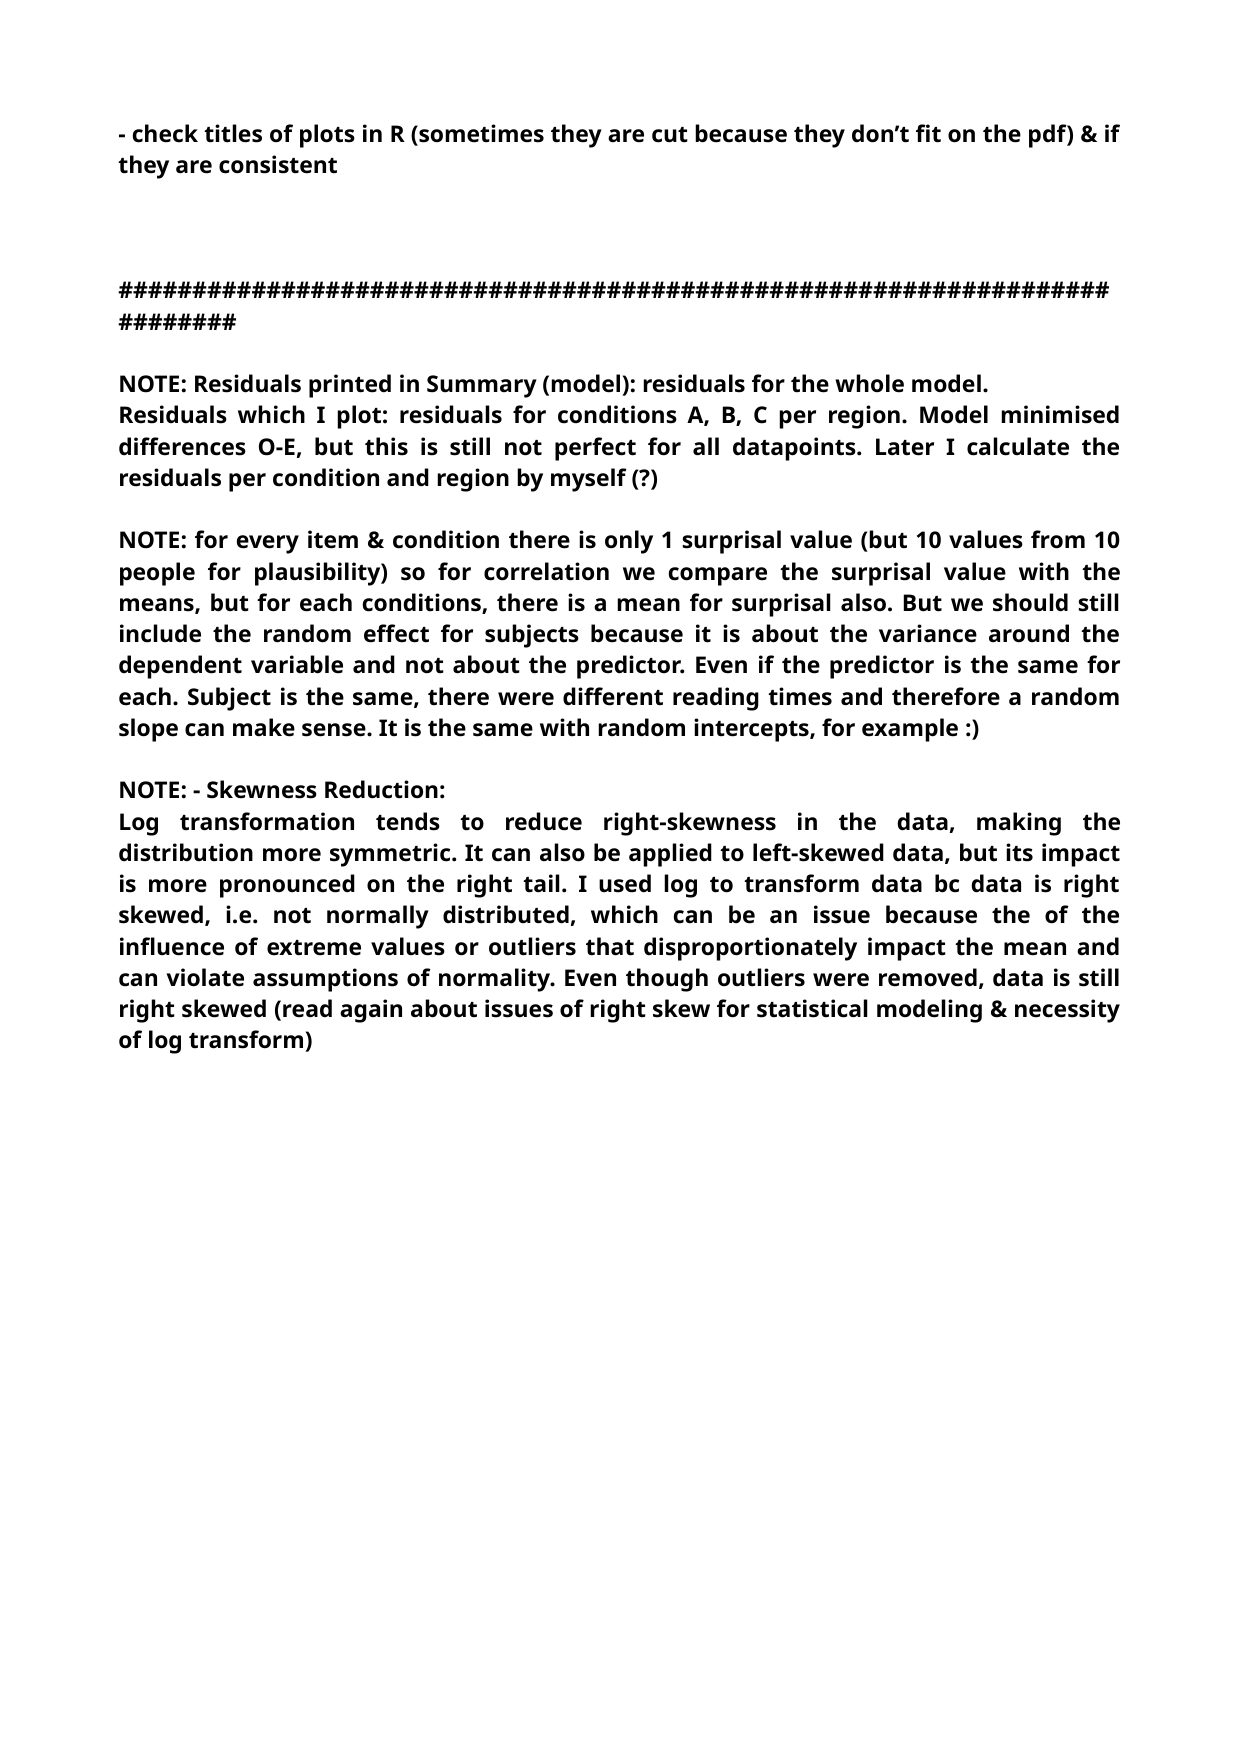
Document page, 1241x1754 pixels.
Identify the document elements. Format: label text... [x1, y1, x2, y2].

text NOTE: for every item & condition there is only 1 surprisal value (but 10 values from 10 people for plausibility) so for correlation we compare the surprisal value with the means, but for each conditions, there is a mean for surprisal also. But we should still include the random effect for subjects because it is about the variance around the dependent variable and not about the predictor. Even if the predictor is the same for each. Subject is the same, there were different reading times and therefore a random slope can make sense. It is the same with random intercepts, for example :) [118, 524, 1122, 743]
text Log transformation tends to reduce right-skewness in the data, making the distribution more symmetric. It can also be applied to left-skewed data, but its impact is more pronounced on the right tail. I used log to transform data bc data is right skewed, i.e. not normally distributed, which can be an issue because the of the influence of extreme values or outliers that disproportionately impact the mean and can violate assumptions of normality. Even though outliers were removed, data is still right skewed (read again about issues of right skew for statistical modeling & necessity of log transform) [118, 806, 1122, 1056]
text Residuals which I plot: residuals for conditions A, B, C per region. Model minimised differences O-E, but this is still not perfect for all datapoints. Later I calculate the residuals per condition and region by myself (?) [118, 399, 1122, 493]
text - check titles of plots in R (sometimes they are cut because they don’t fit on the pdf) & if they are consistent [118, 118, 1122, 181]
text NOTE: - Skewness Reduction: [118, 774, 1122, 806]
text NOTE: Residuals printed in Summary (model): residuals for the whole model. [118, 368, 1122, 399]
text ########################################################################### [118, 274, 1122, 337]
